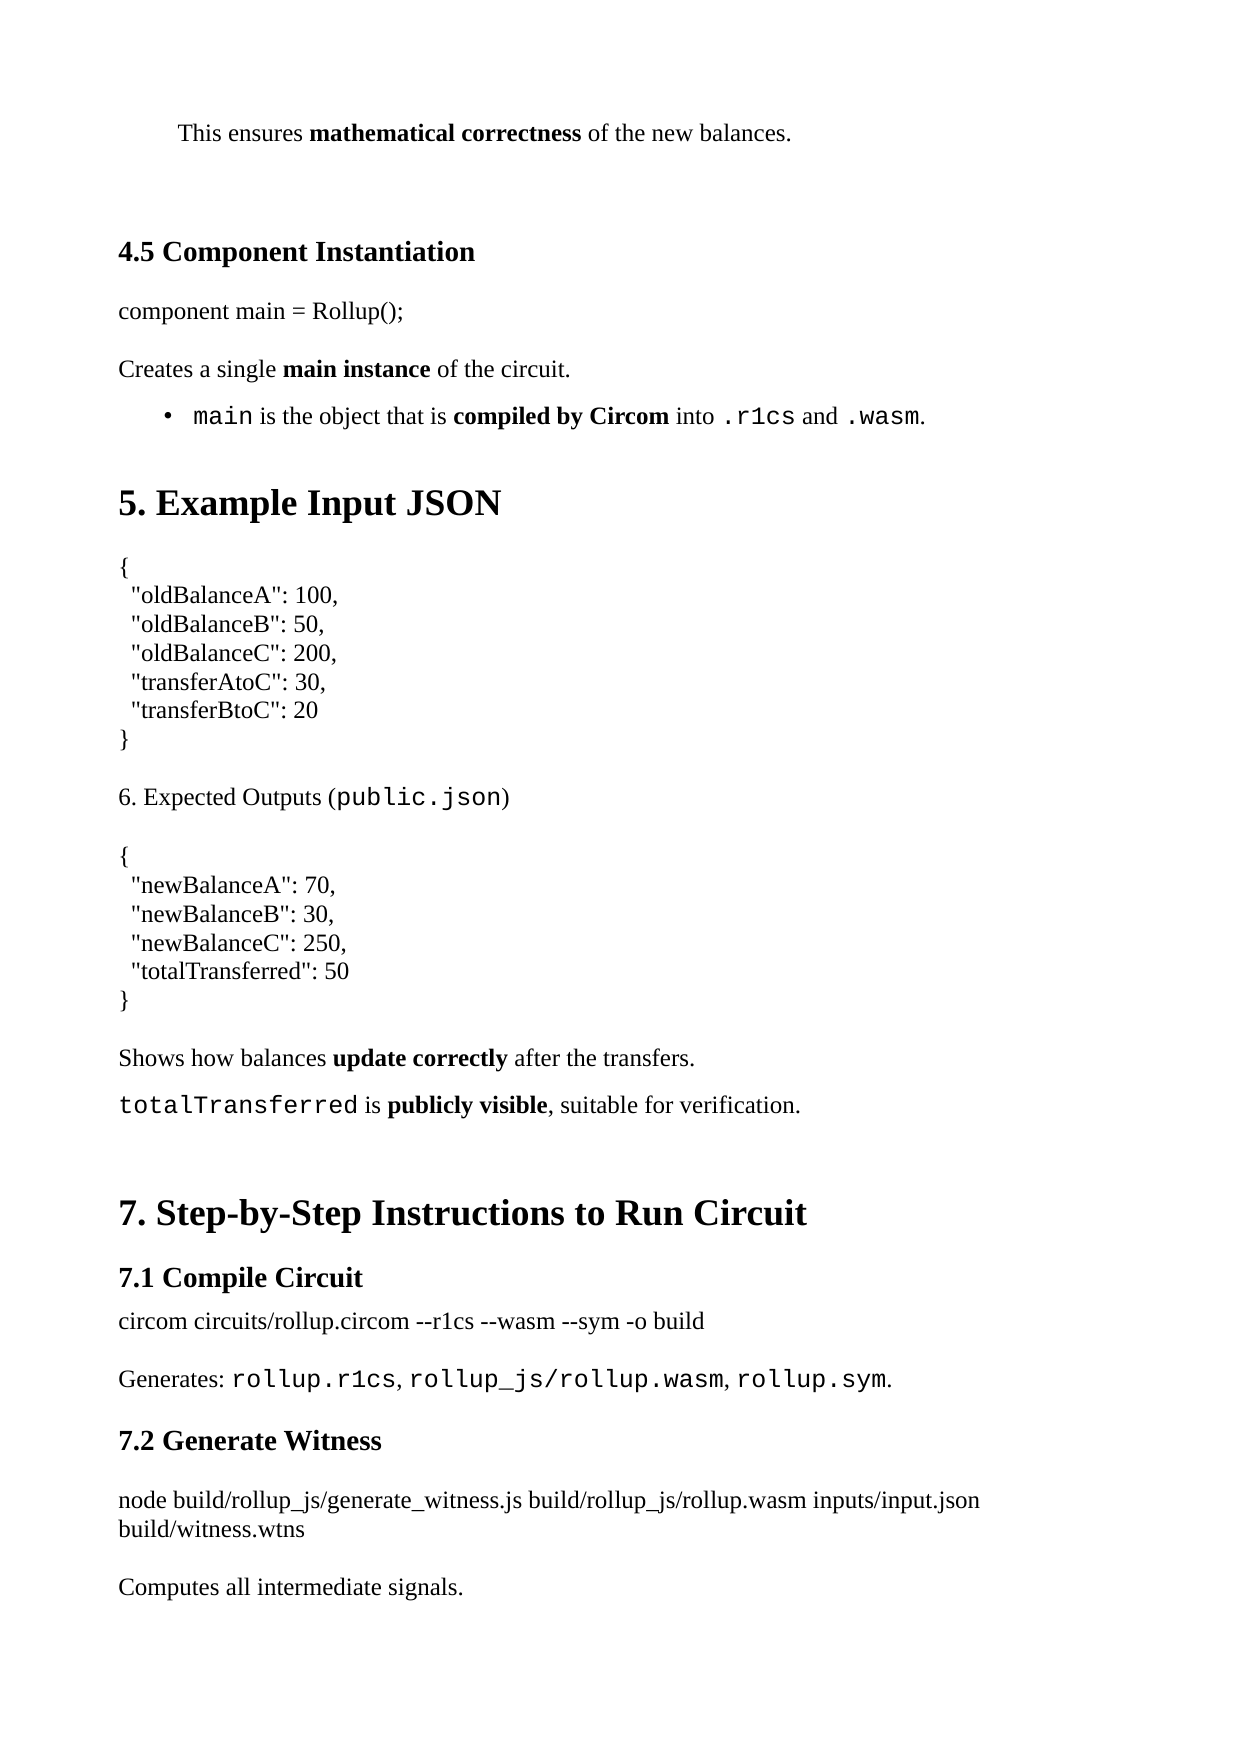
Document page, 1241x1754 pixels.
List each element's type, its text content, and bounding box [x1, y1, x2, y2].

text circom circuits/rollup.circom --r1cs --wasm --sym -o build [118, 1306, 1122, 1335]
text "newBalanceA": 70, [118, 870, 1122, 899]
text node build/rollup_js/generate_witness.js build/rollup_js/rollup.wasm inputs/input.json build/witness.wtns [118, 1486, 1122, 1543]
text "transferAtoC": 30, [118, 667, 1122, 696]
text } [118, 724, 1122, 753]
text "oldBalanceC": 200, [118, 638, 1122, 667]
text 7.2 Generate Witness [118, 1423, 1122, 1457]
text "oldBalanceA": 100, [118, 581, 1122, 609]
subtitle 7.1 Compile Circuit [118, 1260, 1122, 1294]
text This ensures mathematical correctness of the new balances. [177, 118, 1063, 147]
text "oldBalanceB": 50, [118, 609, 1122, 638]
text totalTransferred is publicly visible, suitable for verification. [118, 1090, 1122, 1121]
text component main = Rollup(); [118, 296, 1122, 325]
text "transferBtoC": 20 [118, 696, 1122, 724]
text "totalTransferred": 50 [118, 956, 1122, 985]
text { [118, 841, 1122, 870]
list main is the object that is compiled by Circom into .r1cs and .wasm. [164, 401, 1122, 432]
text 4.5 Component Instantiation [118, 234, 1122, 267]
text "newBalanceB": 30, [118, 899, 1122, 928]
text Creates a single main instance of the circuit. [118, 354, 1122, 382]
text Computes all intermediate signals. [118, 1572, 1122, 1601]
text { [118, 552, 1122, 581]
text 6. Expected Outputs (public.json) [118, 782, 1122, 813]
text } [118, 985, 1122, 1014]
text Shows how balances update correctly after the transfers. [118, 1043, 1122, 1071]
text "newBalanceC": 250, [118, 928, 1122, 956]
text 5. Example Input JSON [118, 480, 1122, 523]
text Generates: rollup.r1cs, rollup_js/rollup.wasm, rollup.sym. [118, 1364, 1122, 1394]
subtitle 7. Step-by-Step Instructions to Run Circuit [118, 1190, 1122, 1233]
